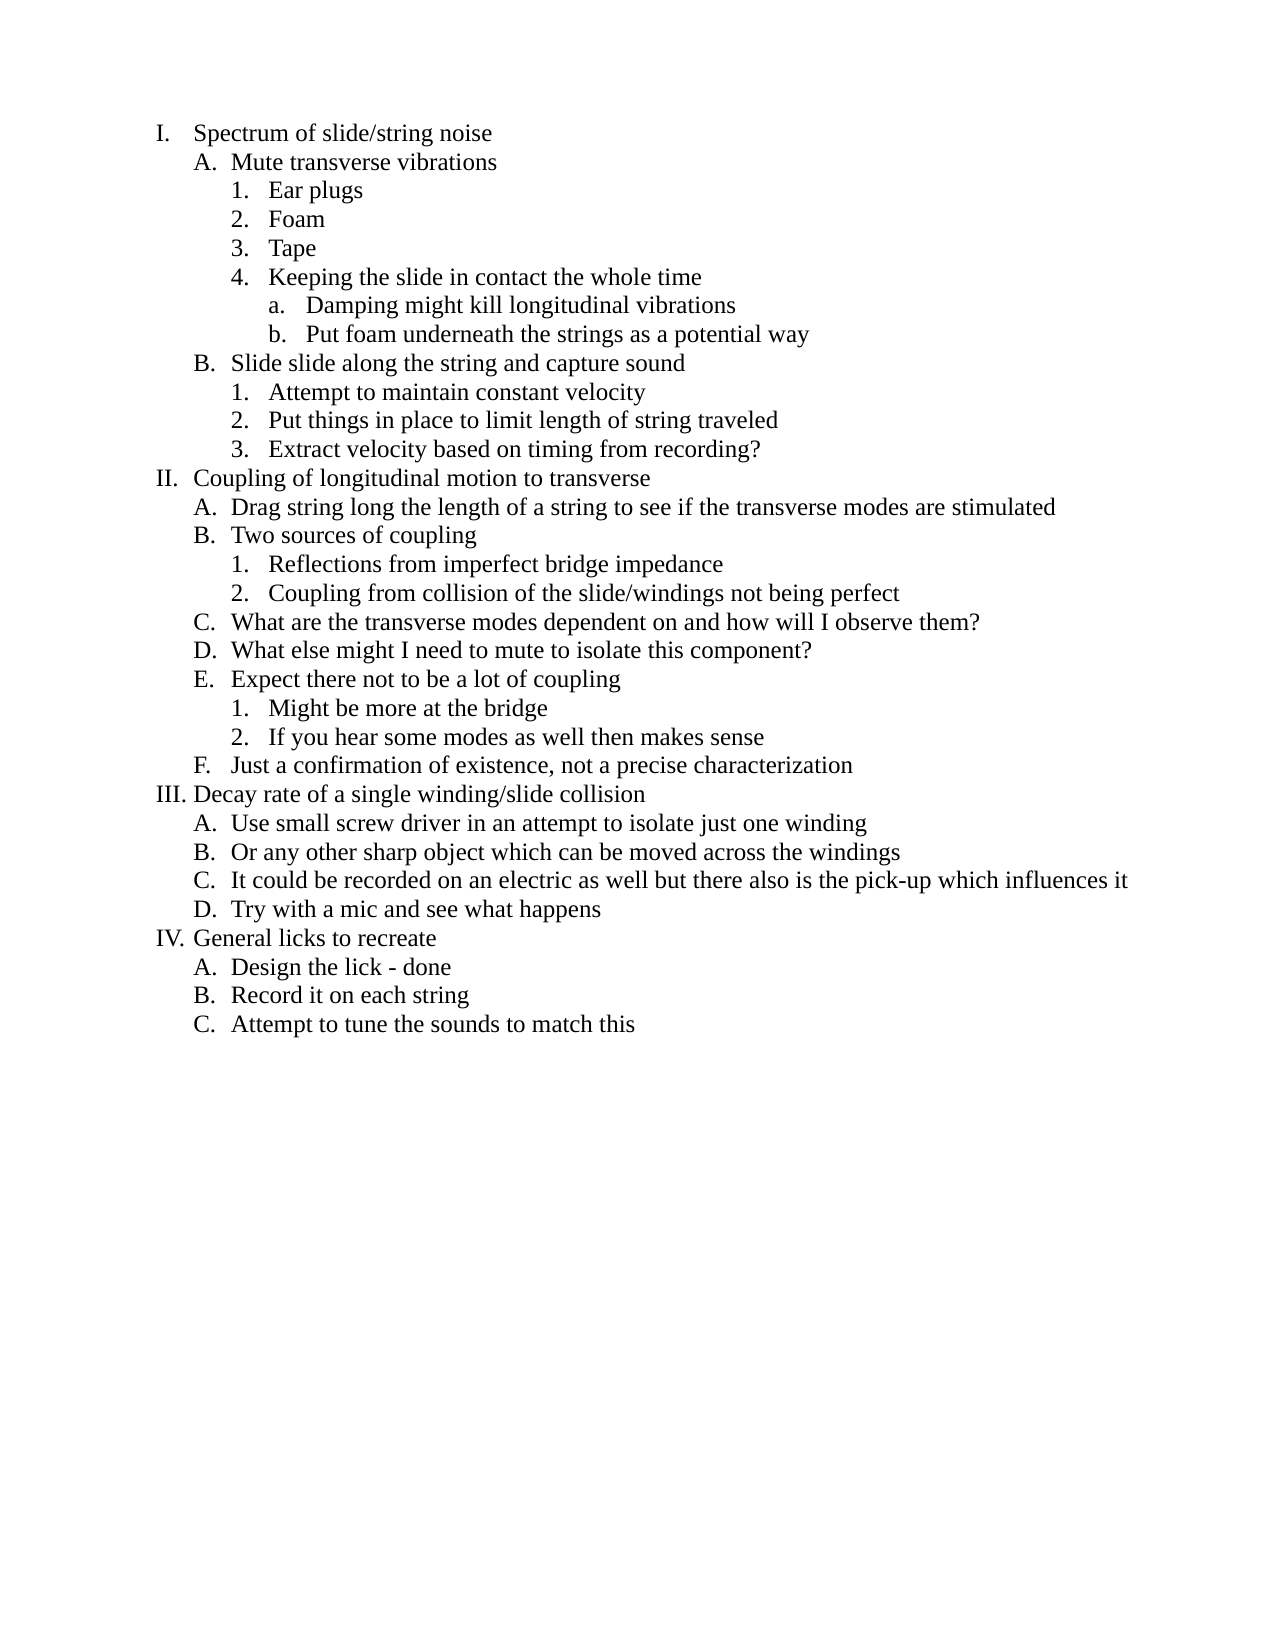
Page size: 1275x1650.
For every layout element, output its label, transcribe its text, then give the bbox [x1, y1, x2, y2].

list Ear plugs [231, 176, 1157, 204]
list Damping might kill longitudinal vibrations [268, 291, 1157, 319]
list Spectrum of slide/string noise [156, 118, 1157, 147]
list Try with a mic and see what happens [193, 894, 1157, 923]
list Coupling from collision of the slide/windings not being perfect [231, 578, 1157, 607]
list What are the transverse modes dependent on and how will I observe them? [193, 607, 1157, 636]
list Slide slide along the string and capture sound [193, 348, 1157, 377]
list Attempt to tune the sounds to match this [193, 1009, 1157, 1038]
list Mute transverse vibrations [193, 147, 1157, 176]
list Coupling of longitudinal motion to transverse [156, 463, 1157, 492]
list Expect there not to be a lot of coupling [193, 664, 1157, 693]
list Extract velocity based on timing from recording? [231, 434, 1157, 463]
list Drag string long the length of a string to see if the transverse modes are stimulated [193, 492, 1157, 521]
list What else might I need to mute to isolate this component? [193, 636, 1157, 664]
list Might be more at the bridge [231, 693, 1157, 722]
list If you hear some modes as well then makes sense [231, 722, 1157, 751]
list Tape [231, 233, 1157, 262]
list Attempt to maintain constant velocity [231, 377, 1157, 406]
list General licks to recreate [156, 923, 1157, 952]
list Design the lick - done [193, 952, 1157, 981]
list Two sources of coupling [193, 521, 1157, 549]
list Or any other sharp object which can be moved across the windings [193, 837, 1157, 866]
list It could be recorded on an electric as well but there also is the pick-up which influences it [193, 866, 1157, 894]
list Just a confirmation of existence, not a precise characterization [193, 751, 1157, 779]
list Record it on each string [193, 981, 1157, 1009]
list Reflections from imperfect bridge impedance [231, 549, 1157, 578]
list Decay rate of a single winding/slide collision [156, 779, 1157, 808]
list Foam [231, 204, 1157, 233]
list Use small screw driver in an attempt to isolate just one winding [193, 808, 1157, 837]
list Keeping the slide in contact the whole time [231, 262, 1157, 291]
list Put things in place to limit length of string traveled [231, 406, 1157, 434]
list Put foam underneath the strings as a potential way [268, 319, 1157, 348]
